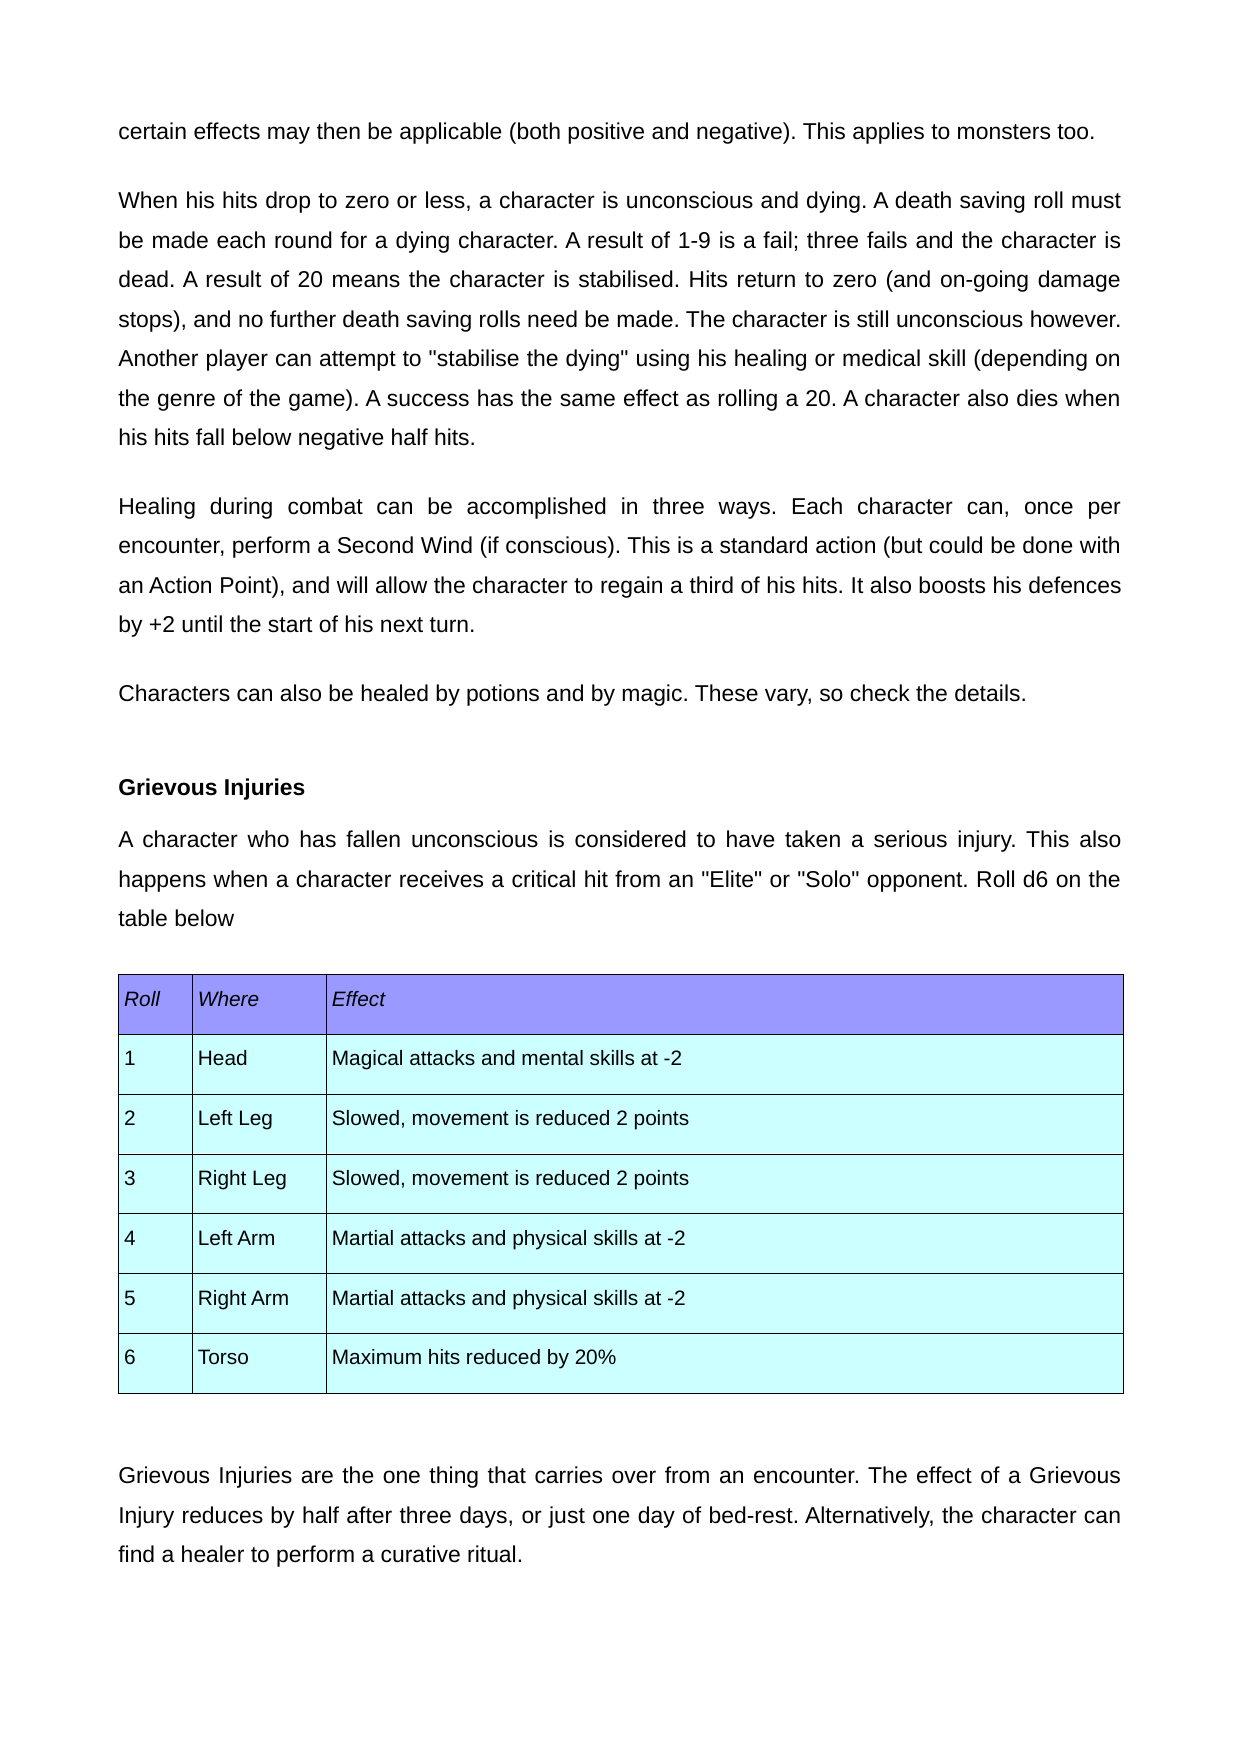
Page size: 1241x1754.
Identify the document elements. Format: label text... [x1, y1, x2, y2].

table_cell 5 [119, 1274, 192, 1333]
text When his hits drop to zero or less, a character is unconscious and dying. A death saving roll must be made each round for a dying character. A result of 1-9 is a fail; three fails and the character is dead. A result of 20 means the character is stabilised. Hits return to zero (and on-going damage stops), and no further death saving rolls need be made. The character is still unconscious however. Another player can attempt to "stabilise the dying" using his healing or medical skill (depending on the genre of the game). A success has the same effect as rolling a 20. A character also dies when his hits fall below negative half hits. [118, 187, 1122, 450]
table_cell Maximum hits reduced by 20% [327, 1334, 1123, 1393]
text Healing during combat can be accomplished in three ways. Each character can, once per encounter, perform a Second Wind (if conscious). This is a standard action (but could be done with an Action Point), and will allow the character to regain a third of his hits. It also boosts his defences by +2 until the start of his next turn. [118, 493, 1122, 638]
table_header Roll [119, 975, 192, 1034]
text certain effects may then be applicable (both positive and negative). This applies to monsters too. [118, 118, 1122, 144]
table_cell 6 [119, 1334, 192, 1393]
table_header Effect [327, 975, 1123, 1034]
table_cell Magical attacks and mental skills at -2 [327, 1035, 1123, 1094]
table_cell 2 [119, 1095, 192, 1153]
table_cell 1 [119, 1035, 192, 1094]
table_cell Slowed, movement is reduced 2 points [327, 1155, 1123, 1213]
text A character who has fallen unconscious is considered to have taken a serious injury. This also happens when a character receives a critical hit from an "Elite" or "Solo" opponent. Roll d6 on the table below [118, 826, 1122, 932]
table_cell Left Leg [193, 1095, 326, 1153]
table_cell Martial attacks and physical skills at -2 [327, 1214, 1123, 1273]
table_cell 3 [119, 1155, 192, 1213]
table_cell Slowed, movement is reduced 2 points [327, 1095, 1123, 1153]
table_cell Head [193, 1035, 326, 1094]
text Characters can also be healed by potions and by magic. These vary, so check the details. [118, 680, 1122, 707]
table_cell Right Arm [193, 1274, 326, 1333]
table_cell 4 [119, 1214, 192, 1273]
subtitle Grievous Injuries [118, 774, 1122, 801]
table_cell Torso [193, 1334, 326, 1393]
table_cell Right Leg [193, 1155, 326, 1213]
table_cell Left Arm [193, 1214, 326, 1273]
text Grievous Injuries are the one thing that carries over from an encounter. The effect of a Grievous Injury reduces by half after three days, or just one day of bed-rest. Alternatively, the character can find a healer to perform a curative ritual. [118, 1462, 1122, 1567]
table_cell Martial attacks and physical skills at -2 [327, 1274, 1123, 1333]
table_header Where [193, 975, 326, 1034]
